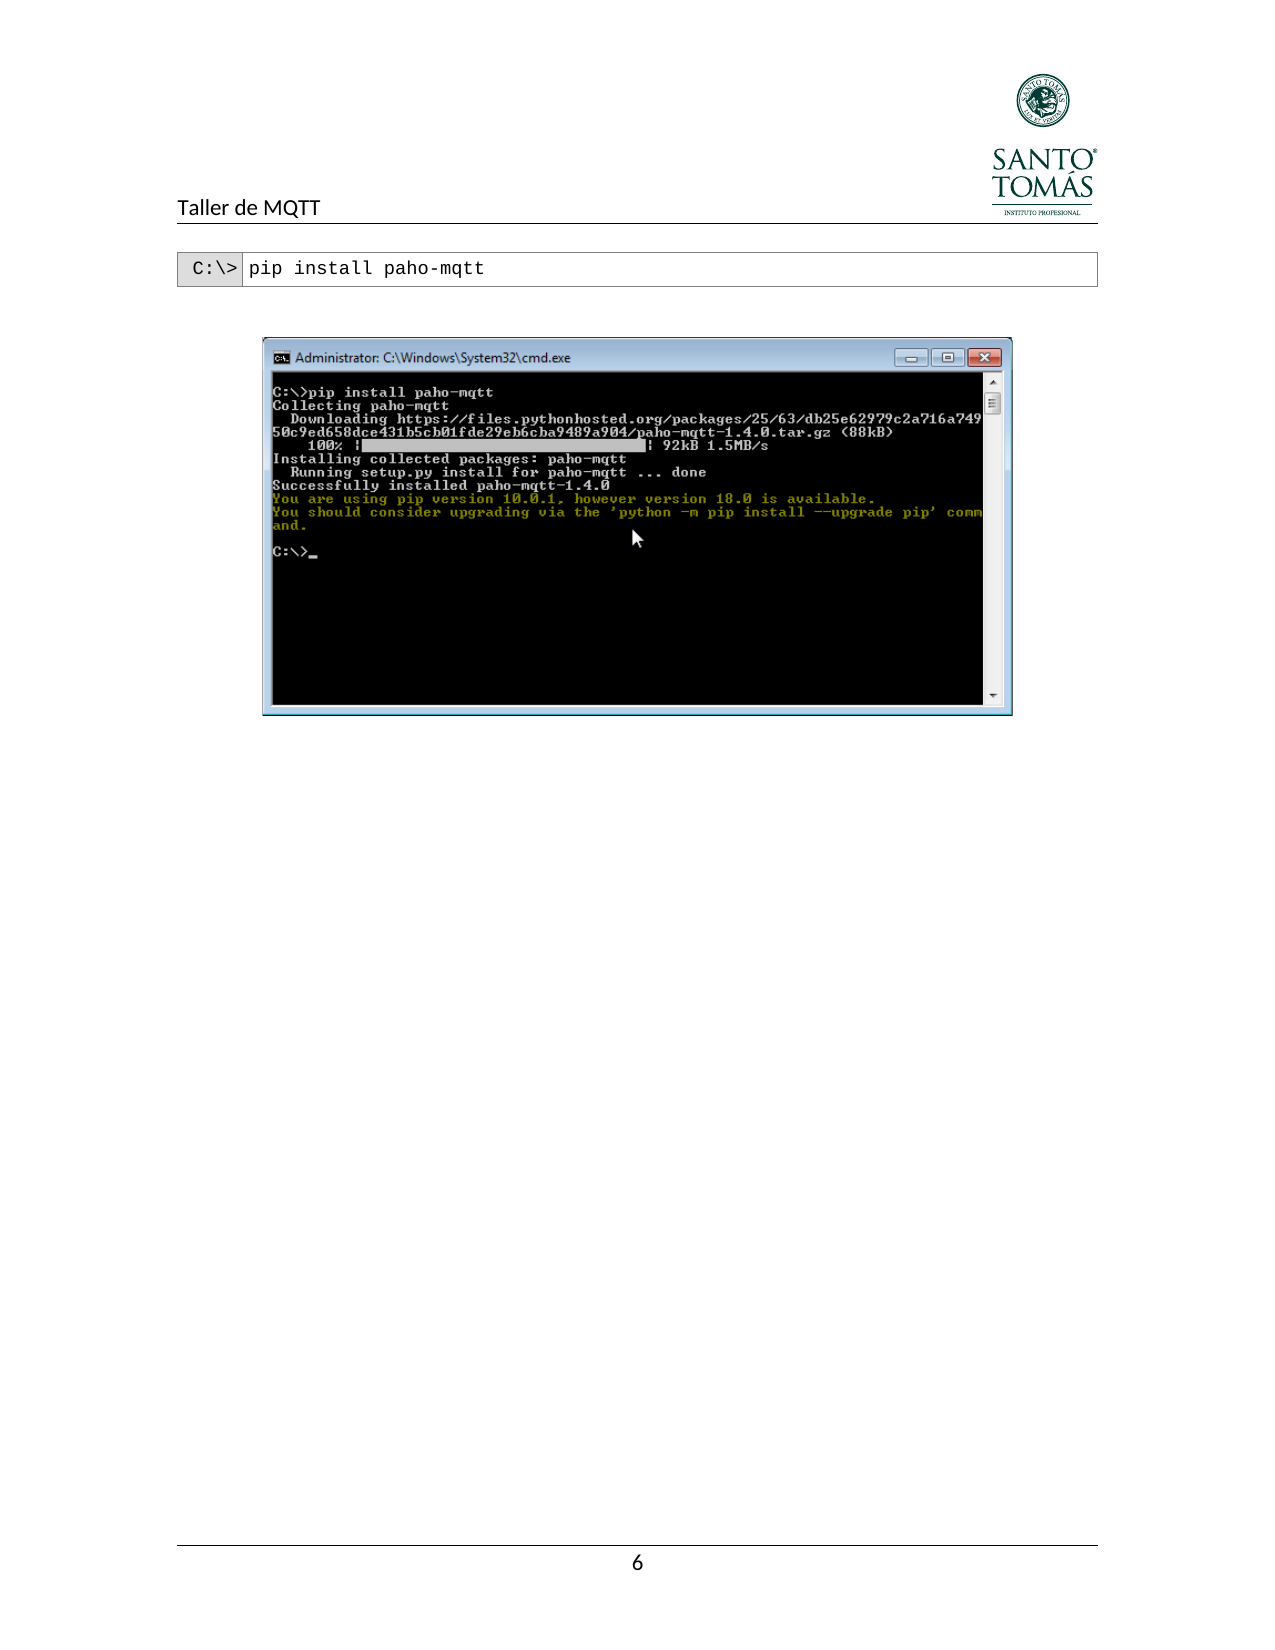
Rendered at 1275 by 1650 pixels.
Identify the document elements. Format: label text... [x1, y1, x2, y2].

picture [262, 337, 1013, 716]
table_header C:\> [178, 253, 242, 286]
table_header pip install paho-mqtt [243, 253, 1097, 286]
